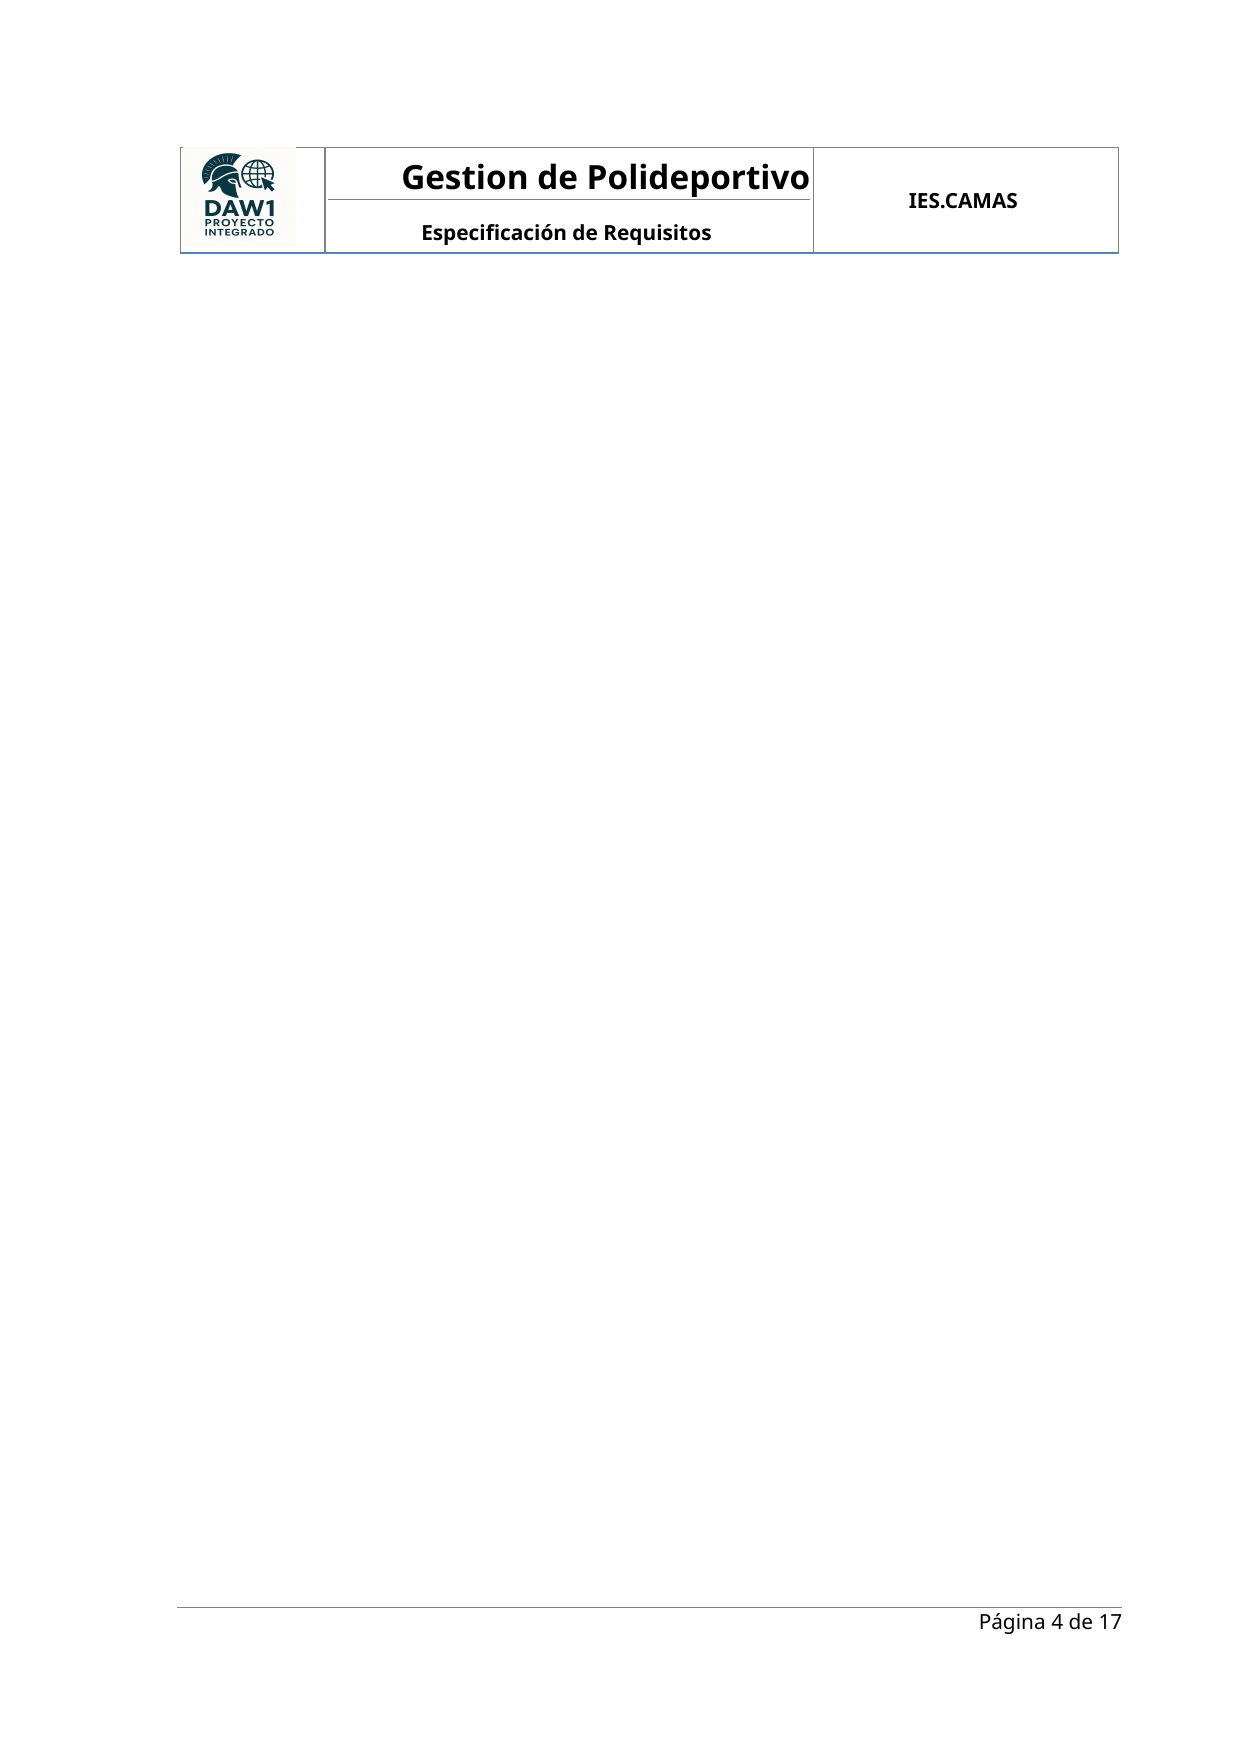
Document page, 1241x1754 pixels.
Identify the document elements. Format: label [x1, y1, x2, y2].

picture [183, 147, 296, 246]
